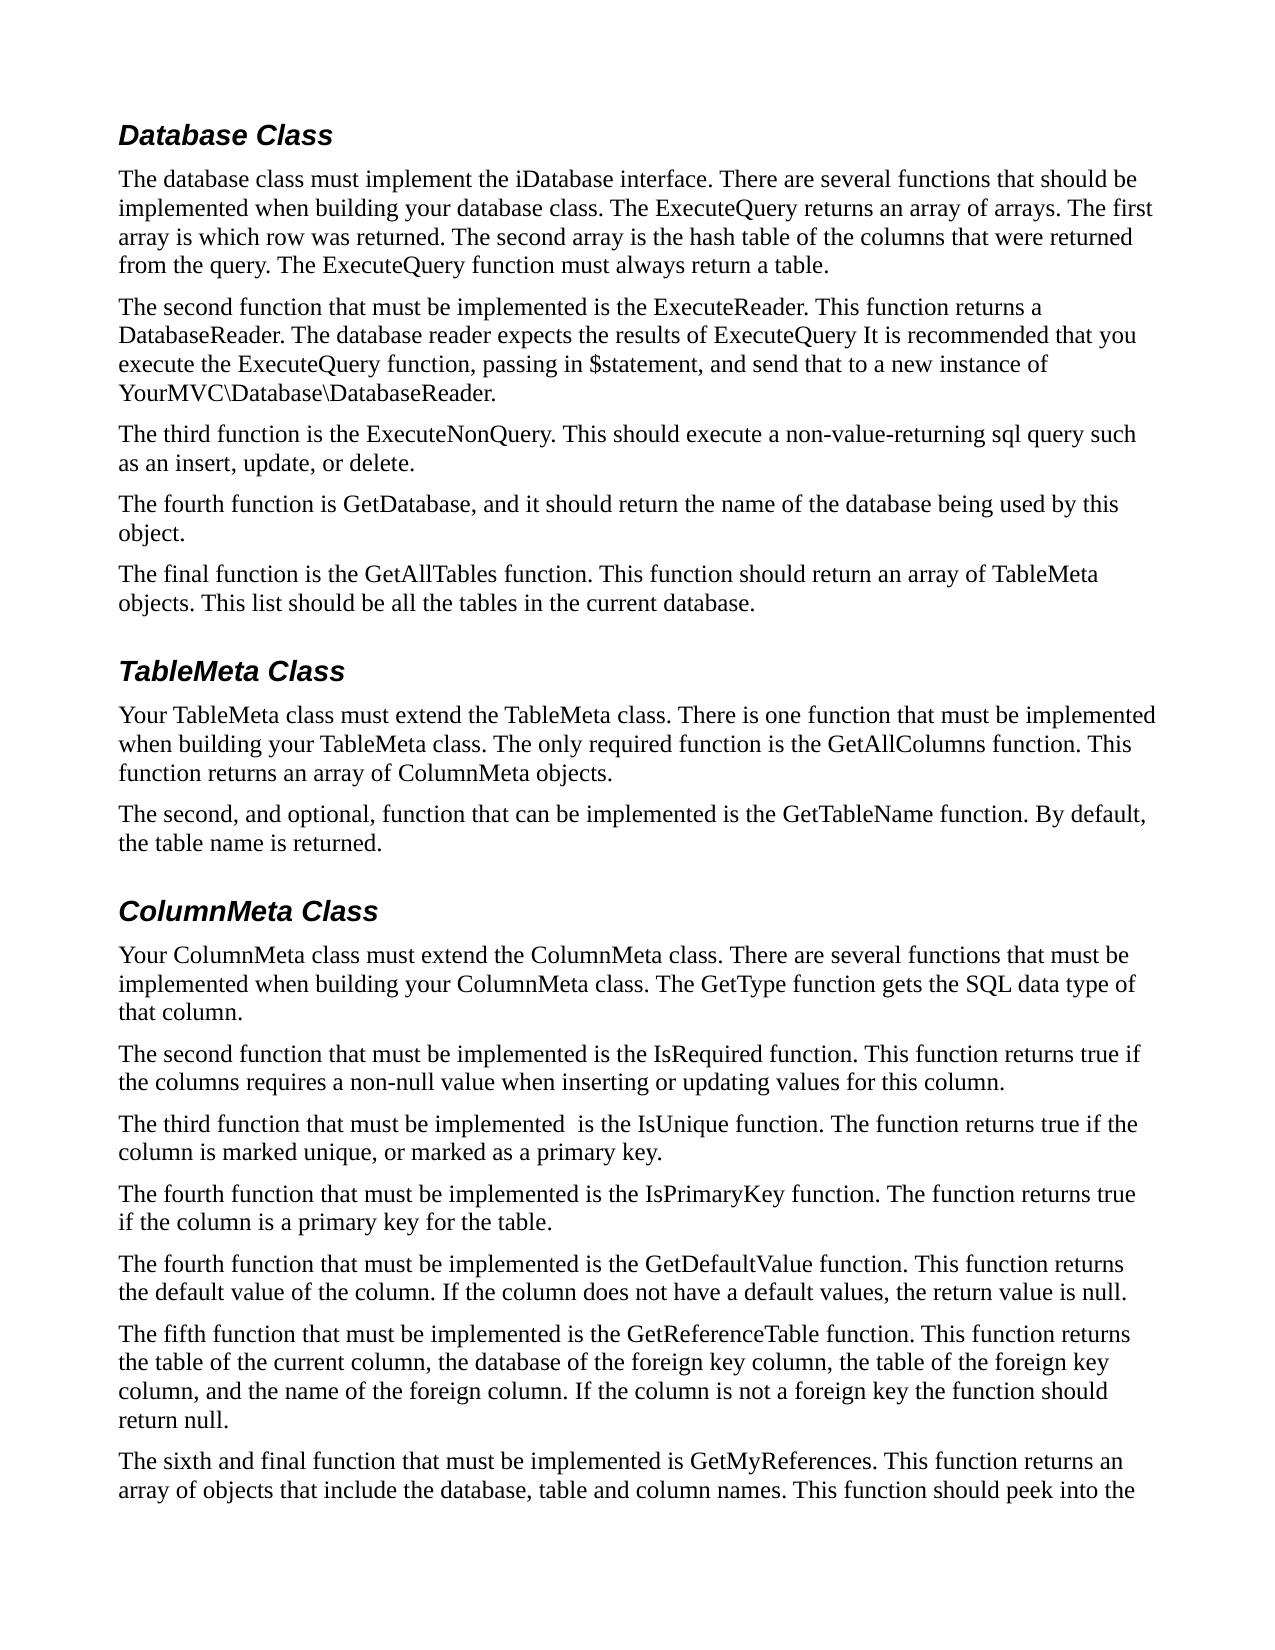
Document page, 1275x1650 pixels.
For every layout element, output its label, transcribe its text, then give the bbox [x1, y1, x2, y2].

text The second function that must be implemented is the ExecuteReader. This function returns a DatabaseReader. The database reader expects the results of ExecuteQuery It is recommended that you execute the ExecuteQuery function, passing in $statement, and send that to a new instance of YourMVC\Database\DatabaseReader. [118, 292, 1157, 407]
text Your TableMeta class must extend the TableMeta class. There is one function that must be implemented when building your TableMeta class. The only required function is the GetAllColumns function. This function returns an array of ColumnMeta objects. [118, 700, 1157, 786]
text The fourth function that must be implemented is the GetDefaultValue function. This function returns the default value of the column. If the column does not have a default values, the return value is null. [118, 1249, 1157, 1306]
subtitle ColumnMeta Class [118, 894, 1157, 927]
subtitle Database Class [118, 118, 1157, 152]
text The final function is the GetAllTables function. This function should return an array of TableMeta objects. This list should be all the tables in the current database. [118, 559, 1157, 617]
text The third function is the ExecuteNonQuery. This should execute a non-value-returning sql query such as an insert, update, or delete. [118, 419, 1157, 477]
text The fourth function that must be implemented is the IsPrimaryKey function. The function returns true if the column is a primary key for the table. [118, 1179, 1157, 1236]
subtitle TableMeta Class [118, 654, 1157, 688]
text The fifth function that must be implemented is the GetReferenceTable function. This function returns the table of the current column, the database of the foreign key column, the table of the foreign key column, and the name of the foreign column. If the column is not a foreign key the function should return null. [118, 1319, 1157, 1434]
text The second function that must be implemented is the IsRequired function. This function returns true if the columns requires a non-null value when inserting or updating values for this column. [118, 1039, 1157, 1096]
text Your ColumnMeta class must extend the ColumnMeta class. There are several functions that must be implemented when building your ColumnMeta class. The GetType function gets the SQL data type of that column. [118, 940, 1157, 1026]
text The third function that must be implemented is the IsUnique function. The function returns true if the column is marked unique, or marked as a primary key. [118, 1109, 1157, 1166]
text The sixth and final function that must be implemented is GetMyReferences. This function returns an array of objects that include the database, table and column names. This function should peek into the [118, 1446, 1157, 1504]
text The second, and optional, function that can be implemented is the GetTableName function. By default, the table name is returned. [118, 799, 1157, 856]
text The database class must implement the iDatabase interface. There are several functions that should be implemented when building your database class. The ExecuteQuery returns an array of arrays. The first array is which row was returned. The second array is the hash table of the columns that were returned from the query. The ExecuteQuery function must always return a table. [118, 164, 1157, 279]
text The fourth function is GetDatabase, and it should return the name of the database being used by this object. [118, 489, 1157, 547]
